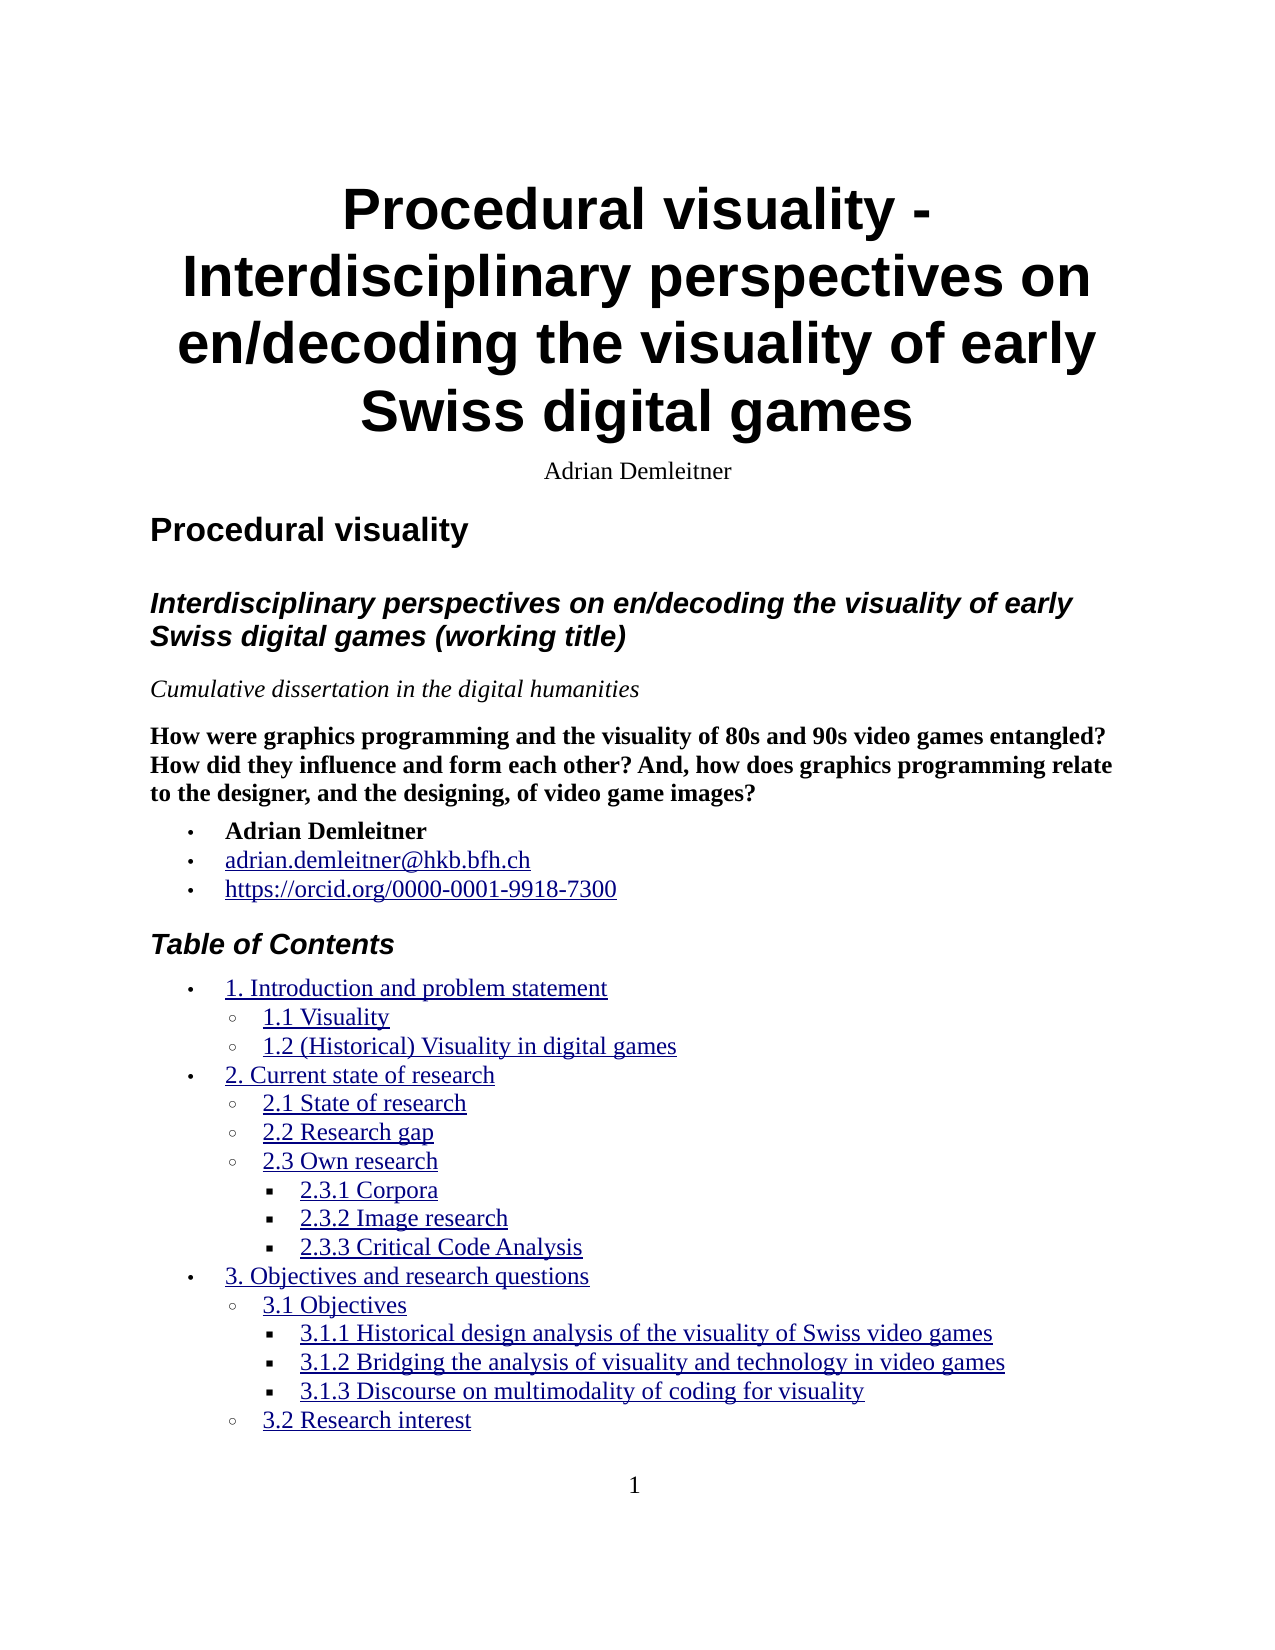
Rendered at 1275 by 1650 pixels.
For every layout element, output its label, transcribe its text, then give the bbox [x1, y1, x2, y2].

list https://orcid.org/0000-0001-9918-7300 [187, 874, 1125, 902]
list 3.1 Objectives [225, 1290, 1125, 1318]
list 2.2 Research gap [225, 1117, 1125, 1146]
list 3. Objectives and research questions [187, 1261, 1125, 1290]
subtitle Procedural visuality [150, 509, 1125, 548]
list 2. Current state of research [187, 1060, 1125, 1088]
subtitle Interdisciplinary perspectives on en/decoding the visuality of early Swiss digital games (working title) [150, 586, 1125, 653]
list adrian.demleitner@hkb.bfh.ch [187, 845, 1125, 874]
list 3.1.2 Bridging the analysis of visuality and technology in video games [262, 1347, 1125, 1376]
text Cumulative dissertation in the digital humanities [150, 674, 1125, 703]
title Procedural visuality - Interdisciplinary perspectives on en/decoding the visuality of early Swiss digital games [150, 175, 1125, 443]
list 2.3 Own research [225, 1146, 1125, 1175]
list 2.1 State of research [225, 1088, 1125, 1117]
list 3.2 Research interest [225, 1405, 1125, 1433]
list 2.3.1 Corpora [262, 1175, 1125, 1203]
list 3.1.3 Discourse on multimodality of coding for visuality [262, 1376, 1125, 1405]
list 2.3.3 Critical Code Analysis [262, 1232, 1125, 1261]
subtitle Table of Contents [150, 927, 1125, 961]
list Adrian Demleitner [187, 816, 1125, 845]
list 2.3.2 Image research [262, 1203, 1125, 1232]
list 1.1 Visuality [225, 1002, 1125, 1031]
list 1.2 (Historical) Visuality in digital games [225, 1031, 1125, 1060]
text How were graphics programming and the visuality of 80s and 90s video games entangled? How did they influence and form each other? And, how does graphics programming relate to the designer, and the designing, of video game images? [150, 721, 1125, 807]
text Adrian Demleitner [150, 456, 1125, 484]
list 1. Introduction and problem statement [187, 973, 1125, 1002]
list 3.1.1 Historical design analysis of the visuality of Swiss video games [262, 1318, 1125, 1347]
